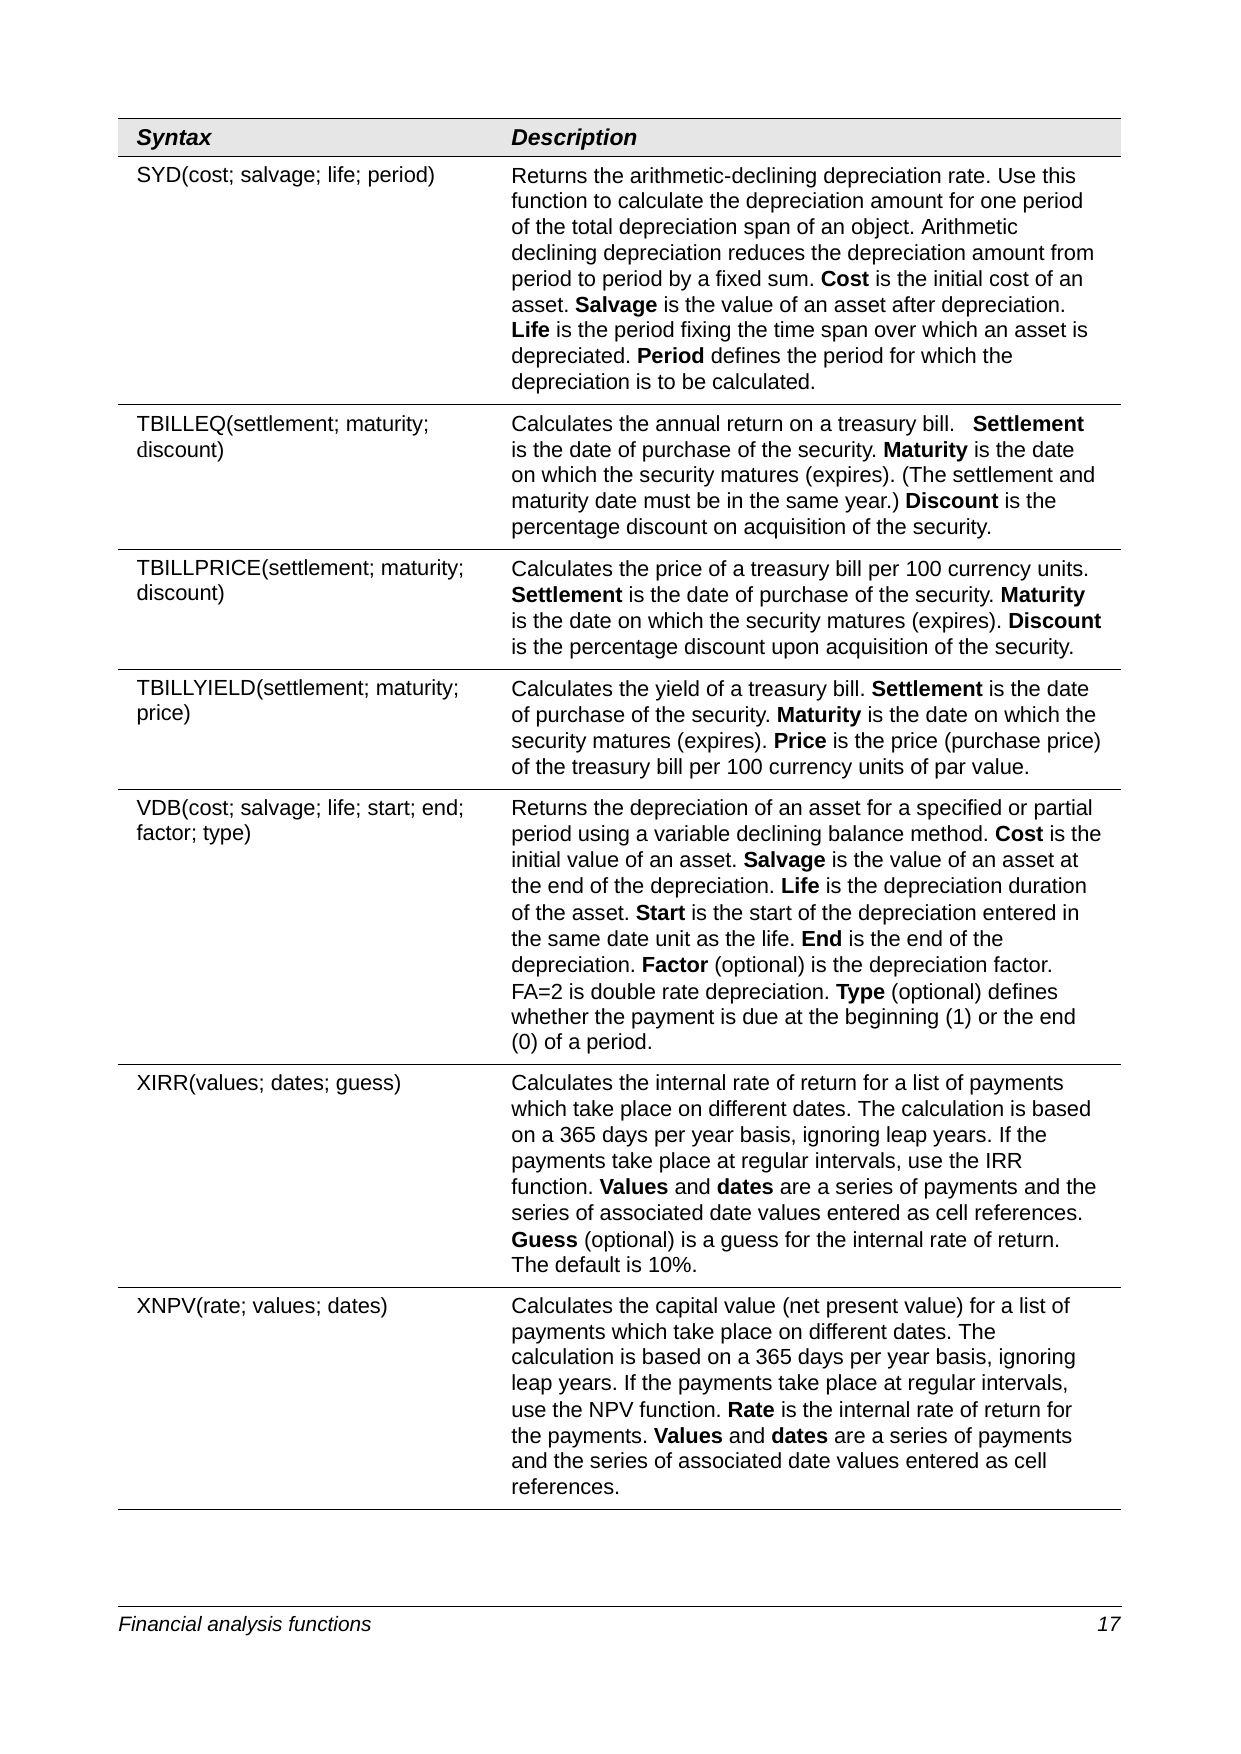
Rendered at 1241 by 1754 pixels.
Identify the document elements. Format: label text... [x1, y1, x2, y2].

table_cell TBILLYIELD(settlement; maturity; price) [118, 670, 493, 789]
table_cell Returns the arithmetic-declining depreciation rate. Use this function to calculate the depreciation amount for one period of the total depreciation span of an object. Arithmetic declining depreciation reduces the depreciation amount from period to period by a fixed sum. Cost is the initial cost of an asset. Salvage is the value of an asset after depreciation. Life is the period fixing the time span over which an asset is depreciated. Period defines the period for which the depreciation is to be calculated. [493, 157, 1121, 404]
table_cell Calculates the yield of a treasury bill. Settlement is the date of purchase of the security. Maturity is the date on which the security matures (expires). Price is the price (purchase price) of the treasury bill per 100 currency units of par value. [493, 670, 1121, 789]
table_cell TBILLPRICE(settlement; maturity; discount) [118, 550, 493, 669]
table_header Description [493, 119, 1121, 156]
table_cell XNPV(rate; values; dates) [118, 1288, 493, 1509]
table_cell SYD(cost; salvage; life; period) [118, 157, 493, 404]
table_cell Calculates the price of a treasury bill per 100 currency units. Settlement is the date of purchase of the security. Maturity is the date on which the security matures (expires). Discount is the percentage discount upon acquisition of the security. [493, 550, 1121, 669]
table_cell TBILLEQ(settlement; maturity; discount) [118, 405, 493, 549]
table_cell Returns the depreciation of an asset for a specified or partial period using a variable declining balance method. Cost is the initial value of an asset. Salvage is the value of an asset at the end of the depreciation. Life is the depreciation duration of the asset. Start is the start of the depreciation entered in the same date unit as the life. End is the end of the depreciation. Factor (optional) is the depreciation factor. FA=2 is double rate depreciation. Type (optional) defines whether the payment is due at the beginning (1) or the end (0) of a period. [493, 790, 1121, 1064]
table_header Syntax [118, 119, 493, 156]
table_cell Calculates the capital value (net present value) for a list of payments which take place on different dates. The calculation is based on a 365 days per year basis, ignoring leap years. If the payments take place at regular intervals, use the NPV function. Rate is the internal rate of return for the payments. Values and dates are a series of payments and the series of associated date values entered as cell references. [493, 1288, 1121, 1509]
table_cell XIRR(values; dates; guess) [118, 1065, 493, 1287]
table_cell Calculates the annual return on a treasury bill. Settlement is the date of purchase of the security. Maturity is the date on which the security matures (expires). (The settlement and maturity date must be in the same year.) Discount is the percentage discount on acquisition of the security. [493, 405, 1121, 549]
table_cell VDB(cost; salvage; life; start; end; factor; type) [118, 790, 493, 1064]
table_cell Calculates the internal rate of return for a list of payments which take place on different dates. The calculation is based on a 365 days per year basis, ignoring leap years. If the payments take place at regular intervals, use the IRR function. Values and dates are a series of payments and the series of associated date values entered as cell references. Guess (optional) is a guess for the internal rate of return. The default is 10%. [493, 1065, 1121, 1287]
